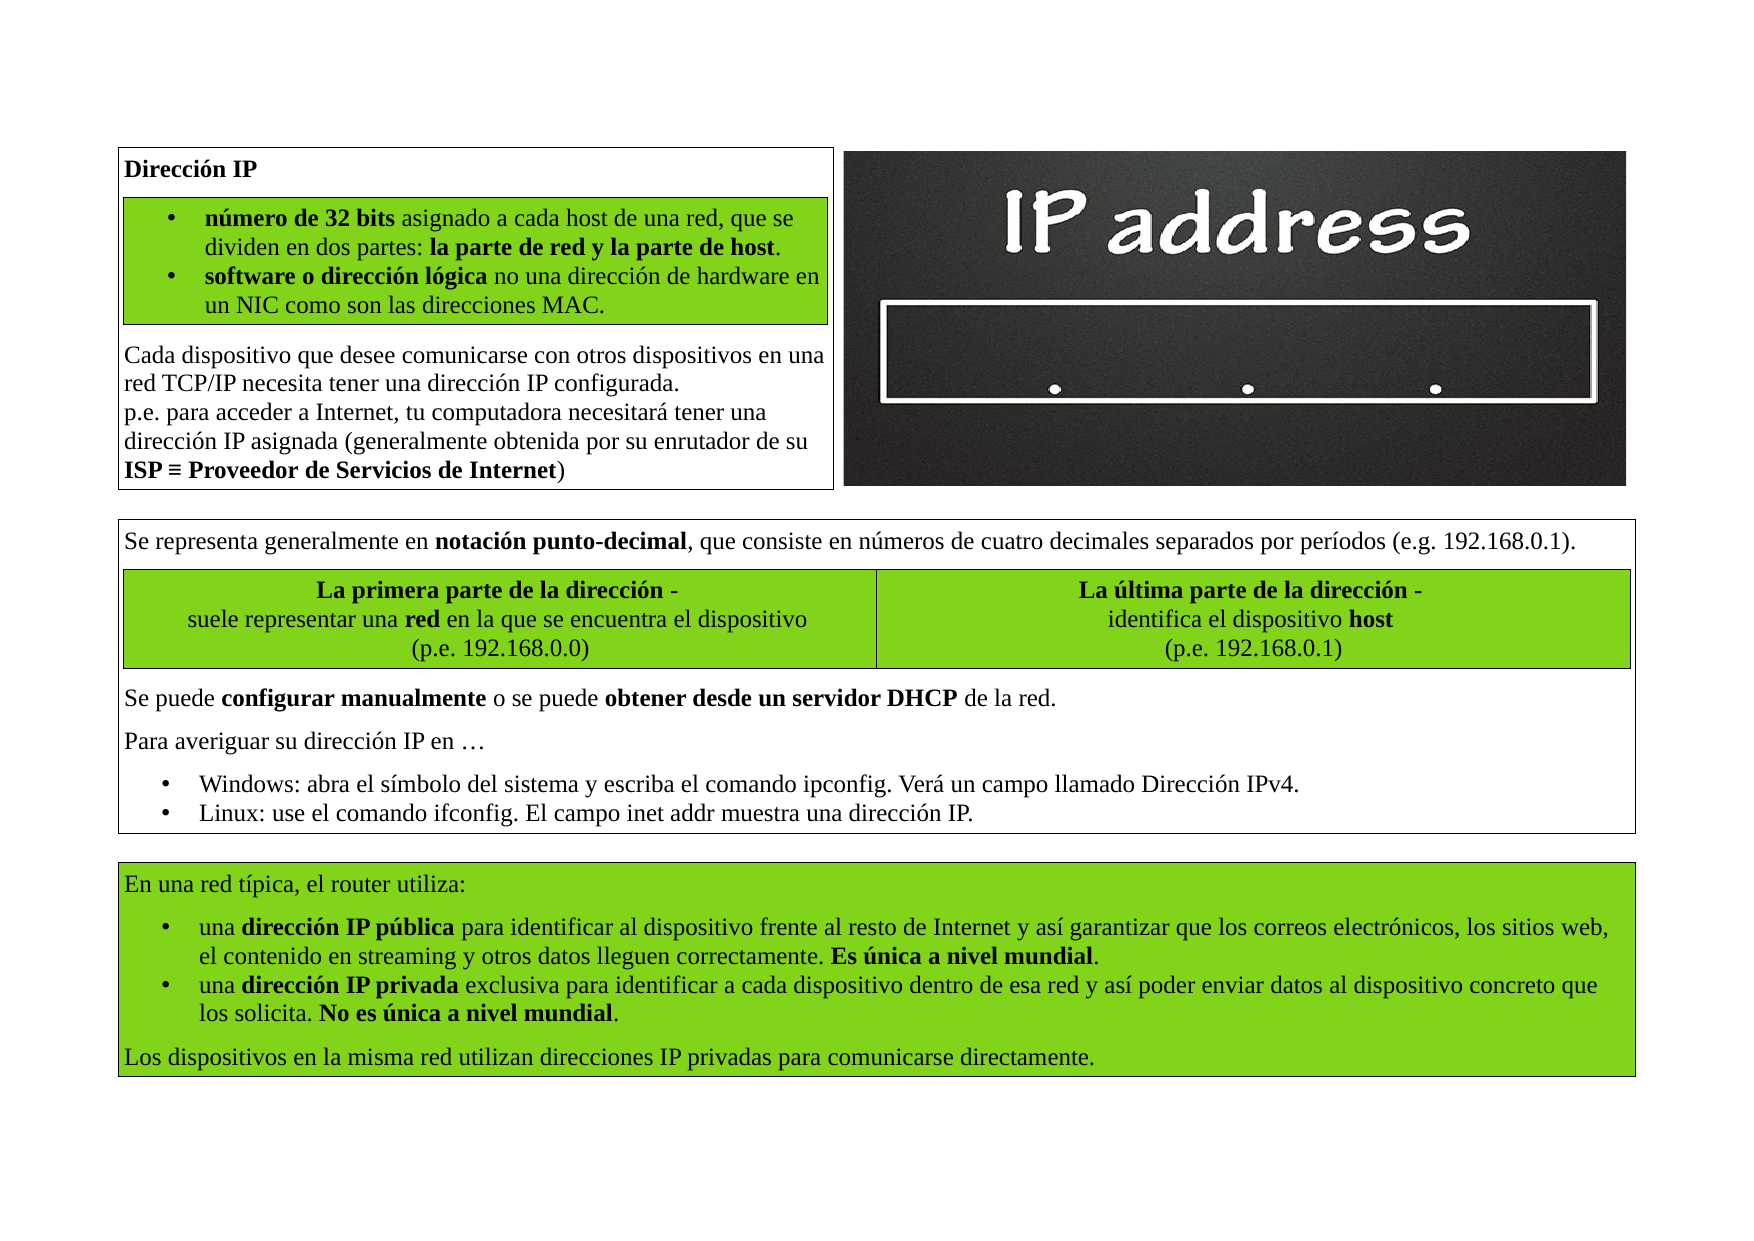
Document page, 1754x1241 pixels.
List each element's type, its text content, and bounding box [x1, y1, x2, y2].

table_header Dirección IP Cada dispositivo que desee comunicarse con otros dispositivos en una red TCP/IP necesita tener una dirección IP configurada. p.e. para acceder a Internet, tu computadora necesitará tener una dirección IP asignada (generalmente obtenida por su enrutador de su ISP ≡ Proveedor de Servicios de Internet) [119, 148, 833, 489]
picture [843, 151, 1627, 486]
table_header La última parte de la dirección - identifica el dispositivo host (p.e. 192.168.0.1) [877, 570, 1630, 668]
table_header En una red típica, el router utiliza: una dirección IP pública para identificar al dispositivo frente al resto de Internet y así garantizar que los correos electrónicos, los sitios web, el contenido en streaming y otros datos lleguen correctamente. Es única a nivel mundial. una dirección IP privada exclusiva para identificar a cada dispositivo dentro de esa red y así poder enviar datos al dispositivo concreto que los solicita. No es única a nivel mundial. Los dispositivos en la misma red utilizan direcciones IP privadas para comunicarse directamente. [119, 863, 1635, 1076]
table_header Se representa generalmente en notación punto-decimal, que consiste en números de cuatro decimales separados por períodos (e.g. 192.168.0.1). Se puede configurar manualmente o se puede obtener desde un servidor DHCP de la red. Para averiguar su dirección IP en … Windows: abra el símbolo del sistema y escriba el comando ipconfig. Verá un campo llamado Dirección IPv4. Linux: use el comando ifconfig. El campo inet addr muestra una dirección IP. [119, 520, 1635, 832]
table_header número de 32 bits asignado a cada host de una red, que se dividen en dos partes: la parte de red y la parte de host. software o dirección lógica no una dirección de hardware en un NIC como son las direcciones MAC. [124, 198, 827, 324]
table_header La primera parte de la dirección - suele representar una red en la que se encuentra el dispositivo (p.e. 192.168.0.0) [124, 570, 876, 668]
